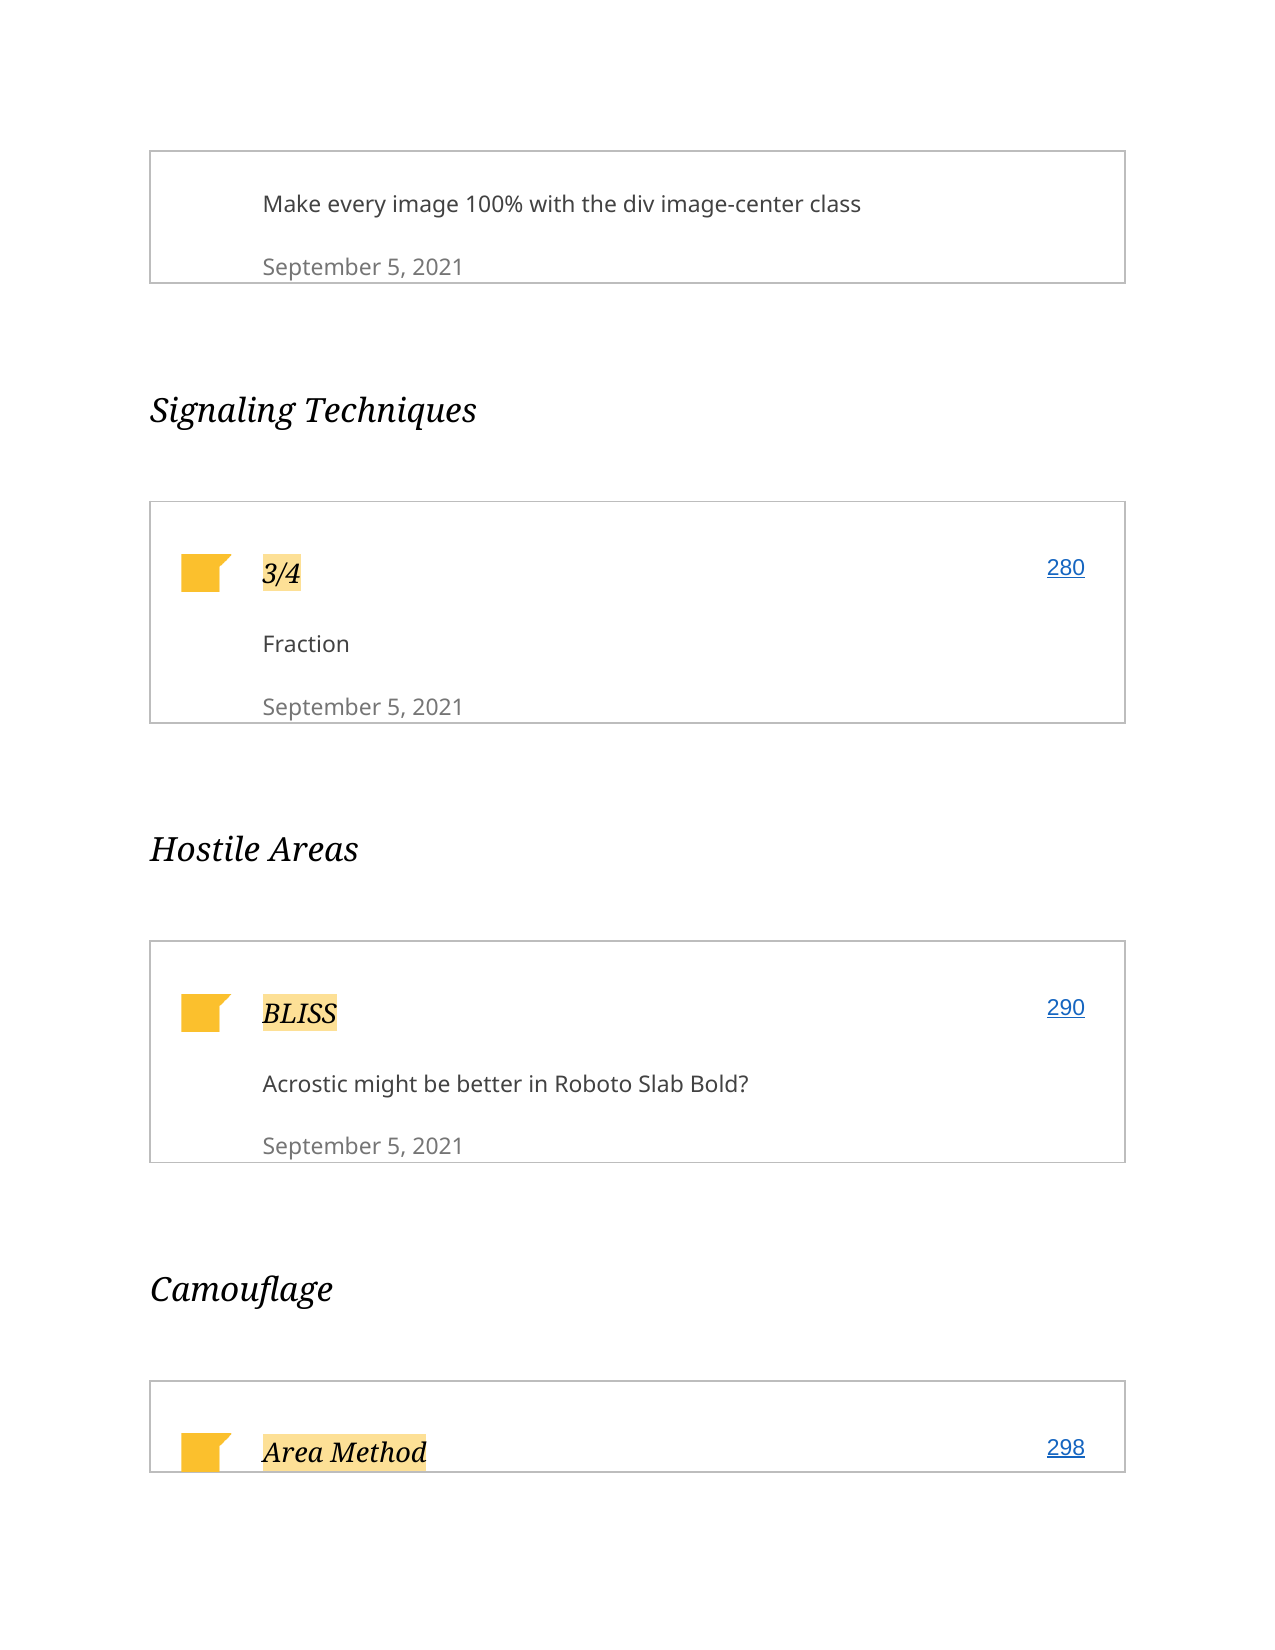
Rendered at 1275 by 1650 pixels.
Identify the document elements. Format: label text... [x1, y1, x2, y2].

table_header Area Method [263, 1434, 1009, 1471]
subtitle Signaling Techniques [150, 386, 1125, 432]
table_header [151, 942, 1124, 1162]
table_header [1009, 152, 1122, 282]
table_header [151, 502, 1124, 722]
subtitle Camouflage [150, 1266, 1125, 1311]
table_header Make every image 100% with the div image-center class September 5, 2021 [263, 152, 1009, 282]
table_header 280 [1009, 554, 1122, 722]
table_header [232, 1434, 262, 1471]
subtitle Hostile Areas [150, 826, 1125, 871]
table_header 298 [1009, 1434, 1122, 1471]
table_header [151, 994, 262, 1162]
table_header [151, 152, 262, 282]
table_header 3/4 Fraction September 5, 2021 [263, 554, 1009, 722]
picture [181, 994, 232, 1032]
table_header [151, 554, 262, 722]
table_header 290 [1009, 994, 1122, 1162]
table_header [151, 1382, 1124, 1471]
table_header [151, 1434, 181, 1471]
table_header BLISS Acrostic might be better in Roboto Slab Bold? September 5, 2021 [263, 994, 1009, 1162]
picture [181, 1433, 232, 1472]
picture [181, 554, 232, 592]
